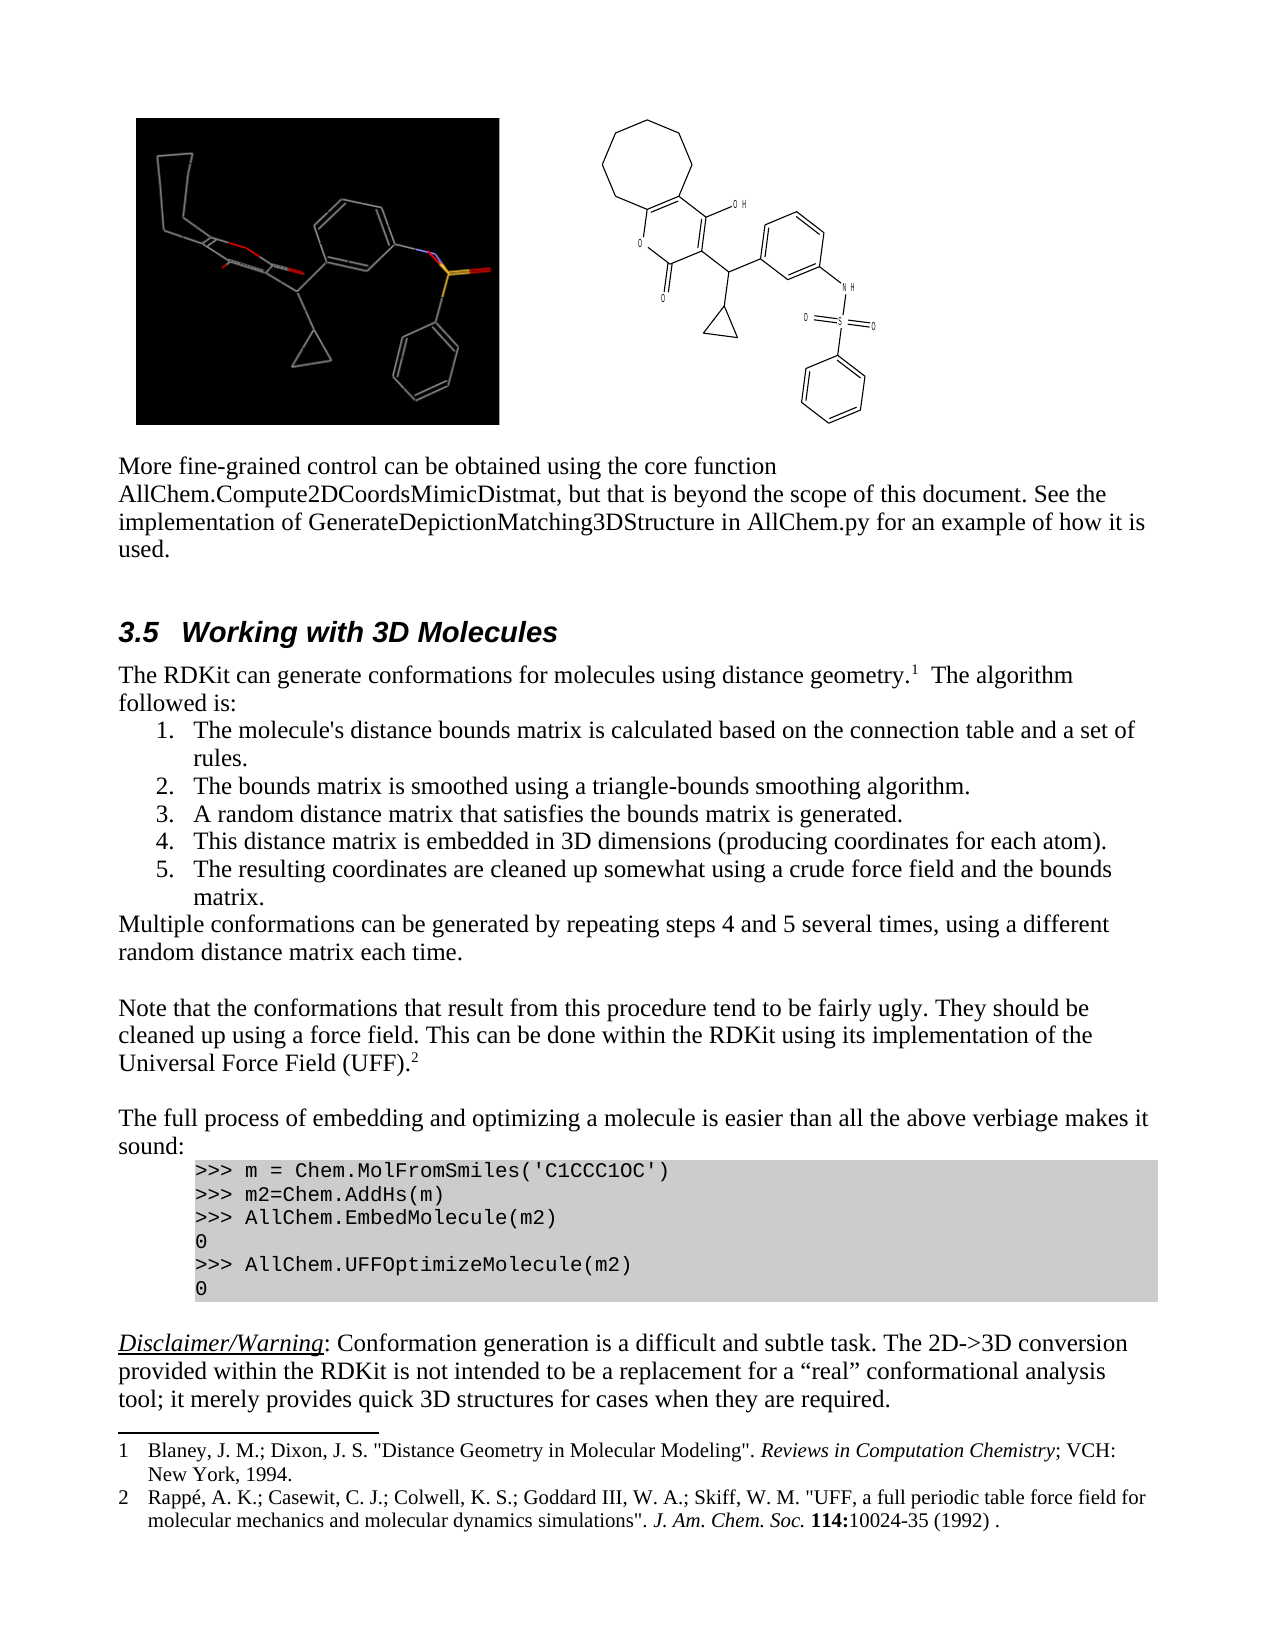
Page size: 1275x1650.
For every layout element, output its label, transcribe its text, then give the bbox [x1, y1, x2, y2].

text 0 [195, 1231, 1158, 1254]
list A random distance matrix that satisfies the bounds matrix is generated. [156, 800, 1157, 827]
picture [136, 118, 500, 425]
text Disclaimer/Warning: Conformation generation is a difficult and subtle task. The 2D->3D conversion provided within the RDKit is not intended to be a replacement for a “real” conformational analysis tool; it merely provides quick 3D structures for cases when they are required. [118, 1329, 1157, 1413]
text >>> m = Chem.MolFromSmiles('C1CCC1OC') [195, 1160, 1158, 1183]
text 0 [195, 1278, 1158, 1302]
list This distance matrix is embedded in 3D dimensions (producing coordinates for each atom). [156, 827, 1157, 855]
text >>> AllChem.EmbedMolecule(m2) [195, 1207, 1158, 1231]
text The RDKit can generate conformations for molecules using distance geometry. The algorithm followed is: [118, 661, 1157, 717]
list The resulting coordinates are cleaned up somewhat using a crude force field and the bounds matrix. [156, 855, 1157, 911]
text Note that the conformations that result from this procedure tend to be fairly ugly. They should be cleaned up using a force field. This can be done within the RDKit using its implementation of the Universal Force Field (UFF). [118, 994, 1157, 1077]
subtitle Working with 3D Molecules [118, 616, 1157, 649]
list The molecule's distance bounds matrix is calculated based on the connection table and a set of rules. [156, 717, 1157, 772]
list The bounds matrix is smoothed using a triangle-bounds smoothing algorithm. [156, 772, 1157, 800]
text Blaney, J. M.; Dixon, J. S. "Distance Geometry in Molecular Modeling". Reviews in Computation Chemistry; VCH: New York, 1994. [118, 1439, 1157, 1486]
text Rappé, A. K.; Casewit, C. J.; Colwell, K. S.; Goddard III, W. A.; Skiff, W. M. "UFF, a full periodic table force field for molecular mechanics and molecular dynamics simulations". J. Am. Chem. Soc. 114:10024-35 (1992) . [118, 1486, 1157, 1532]
text >>> AllChem.UFFOptimizeMolecule(m2) [195, 1254, 1158, 1278]
text Multiple conformations can be generated by repeating steps 4 and 5 several times, using a different random distance matrix each time. [118, 911, 1157, 966]
text >>> m2=Chem.AddHs(m) [195, 1183, 1158, 1207]
text The full process of embedding and optimizing a molecule is easier than all the above verbiage makes it sound: [118, 1104, 1157, 1160]
text More fine-grained control can be obtained using the core function AllChem.Compute2DCoordsMimicDistmat, but that is beyond the scope of this document. See the implementation of GenerateDepictionMatching3DStructure in AllChem.py for an example of how it is used. [118, 452, 1157, 563]
